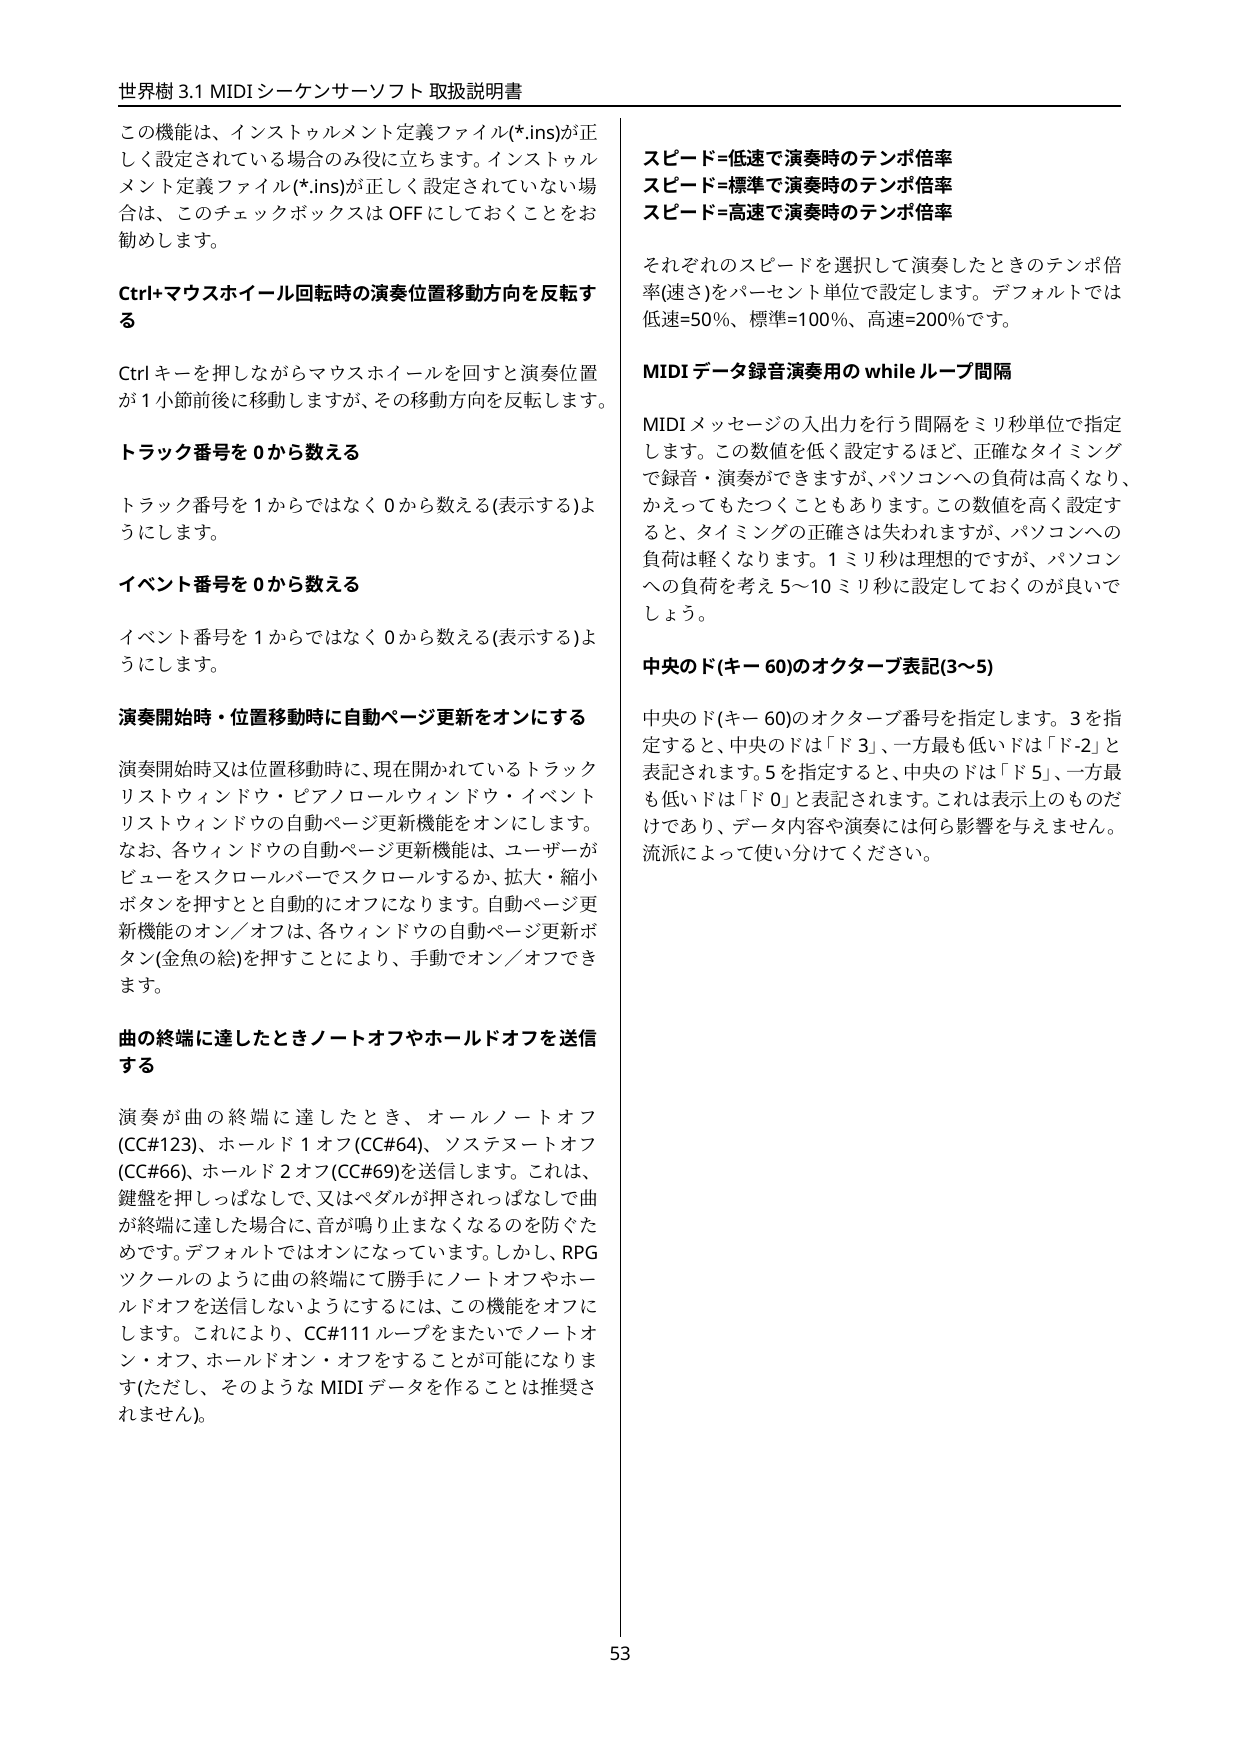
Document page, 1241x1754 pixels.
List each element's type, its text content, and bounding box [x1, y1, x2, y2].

text MIDIメッセージの入出力を行う間隔をミリ秒単位で指定します。この数値を低く設定するほど、正確なタイミングで録音・演奏ができますが、パソコンへの負荷は高くなり、かえってもたつくこともあります。この数値を高く設定すると、タイミングの正確さは失われますが、パソコンへの負荷は軽くなります。1ミリ秒は理想的ですが、パソコンへの負荷を考え5～10ミリ秒に設定しておくのが良いでしょう。 [642, 410, 1122, 626]
text イベント番号を1からではなく0から数える(表示する)ようにします。 [118, 623, 598, 677]
text それぞれのスピードを選択して演奏したときのテンポ倍率(速さ)をパーセント単位で設定します。デフォルトでは低速=50％、標準=100％、高速=200％です。 [642, 251, 1122, 332]
text 演奏開始時・位置移動時に自動ページ更新をオンにする [118, 702, 598, 729]
text 中央のド(キー60)のオクターブ表記(3～5) [642, 651, 1122, 678]
text スピード=低速で演奏時のテンポ倍率 [642, 144, 1122, 171]
text イベント番号を0から数える [118, 570, 598, 597]
text 演奏が曲の終端に達したとき、オールノートオフ(CC#123)、ホールド1オフ(CC#64)、ソステヌートオフ(CC#66)、ホールド2オフ(CC#69)を送信します。これは、鍵盤を押しっぱなしで、又はペダルが押されっぱなしで曲が終端に達した場合に、音が鳴り止まなくなるのを防ぐためです。デフォルトではオンになっています。しかし、RPGツクールのように曲の終端にて勝手にノートオフやホールドオフを送信しないようにするには、この機能をオフにします。これにより、CC#111ループをまたいでノートオン・オフ、ホールドオン・オフをすることが可能になります(ただし、そのようなMIDIデータを作ることは推奨されません)。 [118, 1103, 598, 1427]
text 演奏開始時又は位置移動時に、現在開かれているトラックリストウィンドウ・ピアノロールウィンドウ・イベントリストウィンドウの自動ページ更新機能をオンにします。なお、各ウィンドウの自動ページ更新機能は、ユーザーがビューをスクロールバーでスクロールするか、拡大・縮小ボタンを押すとと自動的にオフになります。自動ページ更新機能のオン／オフは、各ウィンドウの自動ページ更新ボタン(金魚の絵)を押すことにより、手動でオン／オフできます。 [118, 755, 598, 998]
text 中央のド(キー60)のオクターブ番号を指定します。3を指定すると、中央のドは「ド3」、一方最も低いドは「ド-2」と表記されます。5を指定すると、中央のドは「ド5」、一方最も低いドは「ド0」と表記されます。これは表示上のものだけであり、データ内容や演奏には何ら影響を与えません。流派によって使い分けてください。 [642, 704, 1122, 866]
text MIDIデータ録音演奏用のwhileループ間隔 [642, 357, 1122, 384]
text Ctrlキーを押しながらマウスホイールを回すと演奏位置が1小節前後に移動しますが、その移動方向を反転します。 [118, 358, 598, 412]
text スピード=標準で演奏時のテンポ倍率 [642, 171, 1122, 198]
text この機能は、インストゥルメント定義ファイル(*.ins)が正しく設定されている場合のみ役に立ちます。インストゥルメント定義ファイル(*.ins)が正しく設定されていない場合は、このチェックボックスはOFFにしておくことをお勧めします。 [118, 118, 598, 253]
text 曲の終端に達したときノートオフやホールドオフを送信する [118, 1023, 598, 1078]
text トラック番号を1からではなく0から数える(表示する)ようにします。 [118, 491, 598, 544]
text Ctrl+マウスホイール回転時の演奏位置移動方向を反転する [118, 278, 598, 333]
text トラック番号を0から数える [118, 438, 598, 465]
text スピード=高速で演奏時のテンポ倍率 [642, 198, 1122, 225]
